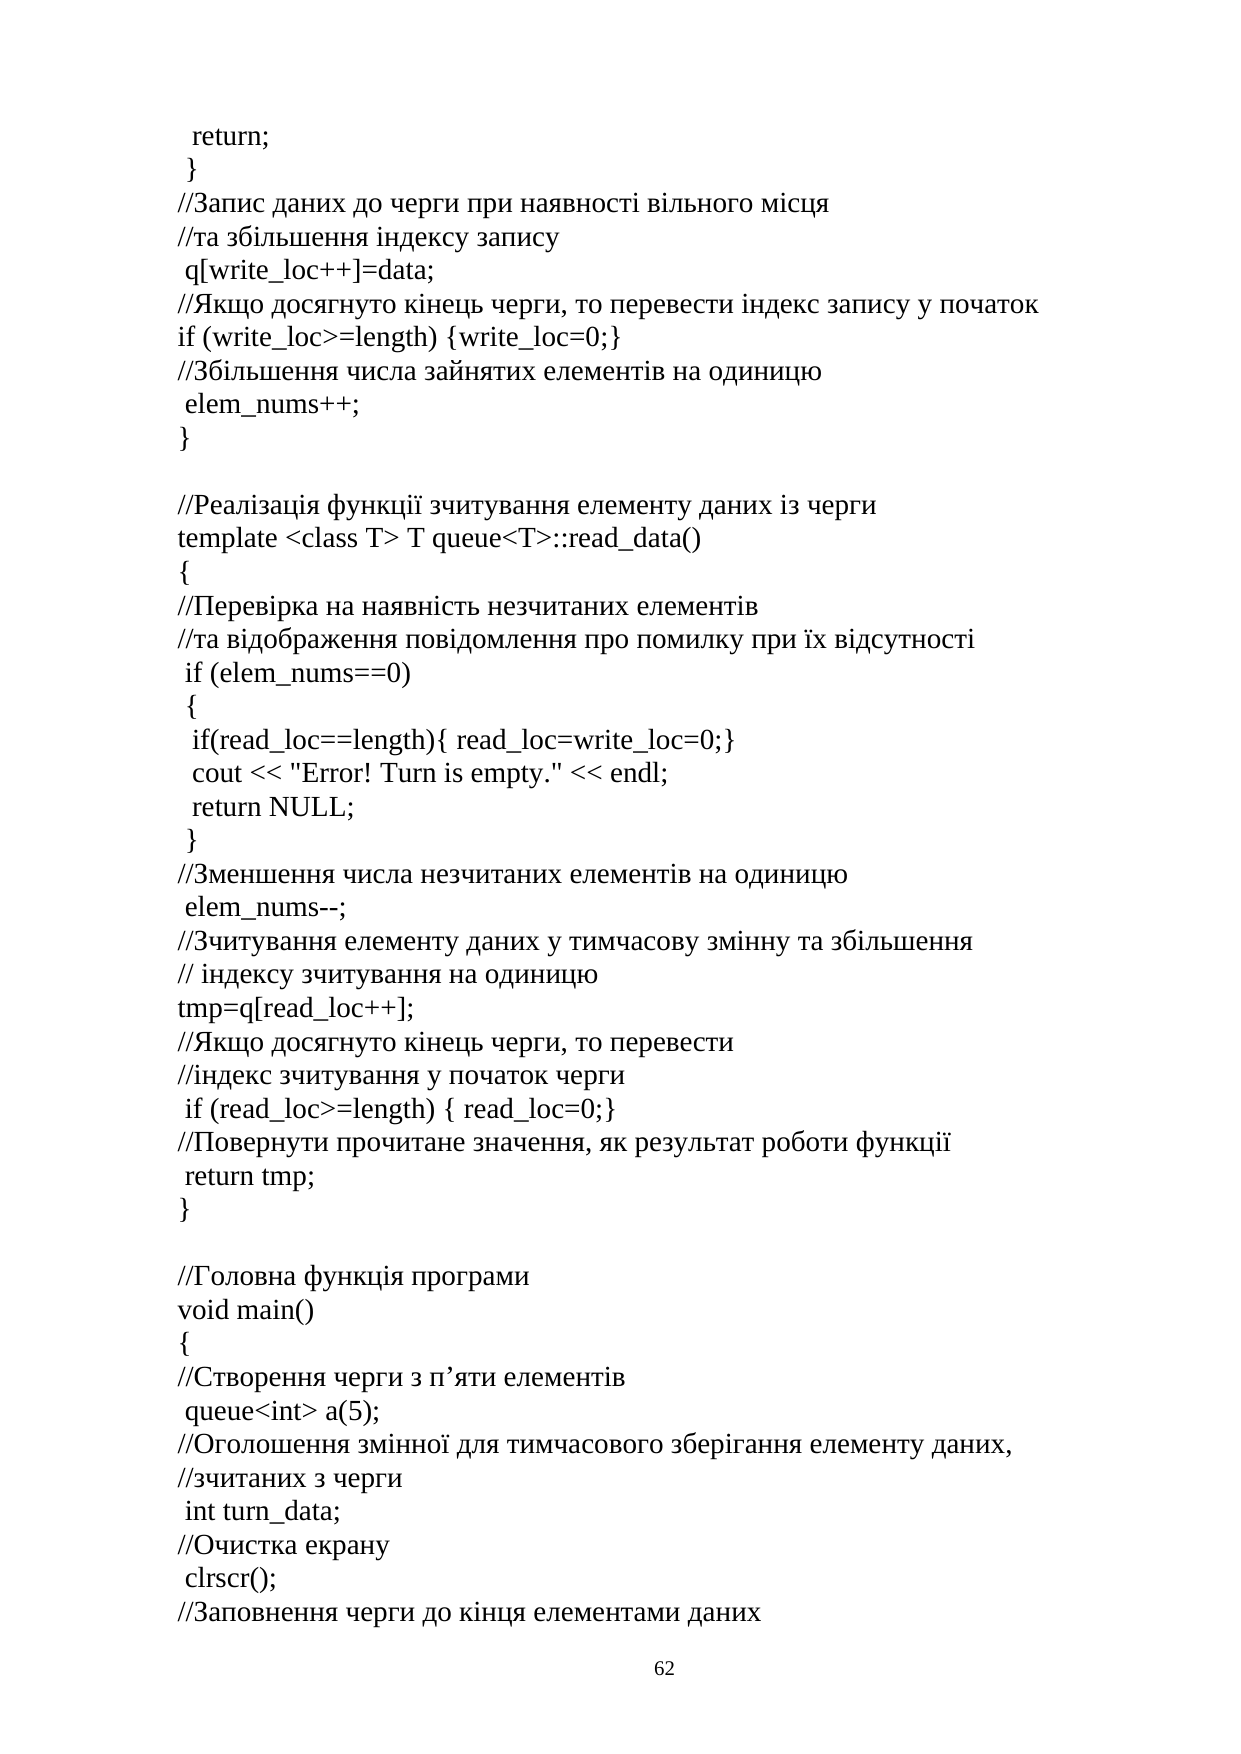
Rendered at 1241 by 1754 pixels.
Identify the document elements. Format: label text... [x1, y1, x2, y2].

text void main() [177, 1292, 1152, 1326]
text //Якщо досягнуто кінець черги, то перевести [177, 1024, 1152, 1057]
text if (write_loc>=length) {write_loc=0;} [177, 319, 1152, 353]
text //Оголошення змінної для тимчасового зберігання елементу даних, [177, 1426, 1152, 1460]
text template <class T> T queue<T>::read_data() [177, 521, 1152, 554]
text //Очистка екрану [177, 1527, 1152, 1560]
text //Перевірка на наявність незчитаних елементів [177, 588, 1152, 621]
text { [177, 554, 1152, 588]
text //Заповнення черги до кінця елементами даних [177, 1594, 1152, 1627]
text { [177, 1326, 1152, 1359]
text //та відображення повідомлення про помилку при їх відсутності [177, 621, 1152, 655]
text return NULL; [177, 789, 1152, 822]
text //зчитаних з черги [177, 1460, 1152, 1493]
text } [177, 152, 1152, 185]
text //Зменшення числа незчитаних елементів на одиницю [177, 856, 1152, 889]
text //Реалізація функції зчитування елементу даних із черги [177, 487, 1152, 521]
text elem_nums--; [177, 889, 1152, 923]
text if (read_loc>=length) { read_loc=0;} [177, 1091, 1152, 1124]
text } [177, 822, 1152, 856]
text //Створення черги з п’яти елементів [177, 1359, 1152, 1393]
text return tmp; [177, 1158, 1152, 1191]
text //індекс зчитування у початок черги [177, 1057, 1152, 1091]
text //Зчитування елементу даних у тимчасову змінну та збільшення [177, 923, 1152, 957]
text if (elem_nums==0) [177, 655, 1152, 688]
text //Збільшення числа зайнятих елементів на одиницю [177, 353, 1152, 386]
text // індексу зчитування на одиницю [177, 957, 1152, 990]
text queue<int> a(5); [177, 1393, 1152, 1426]
text } [177, 1191, 1152, 1225]
text cout << "Error! Turn is empty." << endl; [177, 755, 1152, 789]
text if(read_loc==length){ read_loc=write_loc=0;} [177, 722, 1152, 755]
text //Головна функція програми [177, 1258, 1152, 1292]
text //Запис даних до черги при наявності вільного місця [177, 185, 1152, 219]
text elem_nums++; [177, 386, 1152, 420]
text tmp=q[read_loc++]; [177, 990, 1152, 1024]
text { [177, 688, 1152, 722]
text } [177, 420, 1152, 453]
text //Повернути прочитане значення, як результат роботи функції [177, 1124, 1152, 1158]
text q[write_loc++]=data; [177, 252, 1152, 286]
text return; [177, 118, 1152, 152]
text clrscr(); [177, 1560, 1152, 1594]
text //та збільшення індексу запису [177, 219, 1152, 252]
text //Якщо досягнуто кінець черги, то перевести індекс запису у початок [177, 286, 1152, 319]
text int turn_data; [177, 1493, 1152, 1527]
